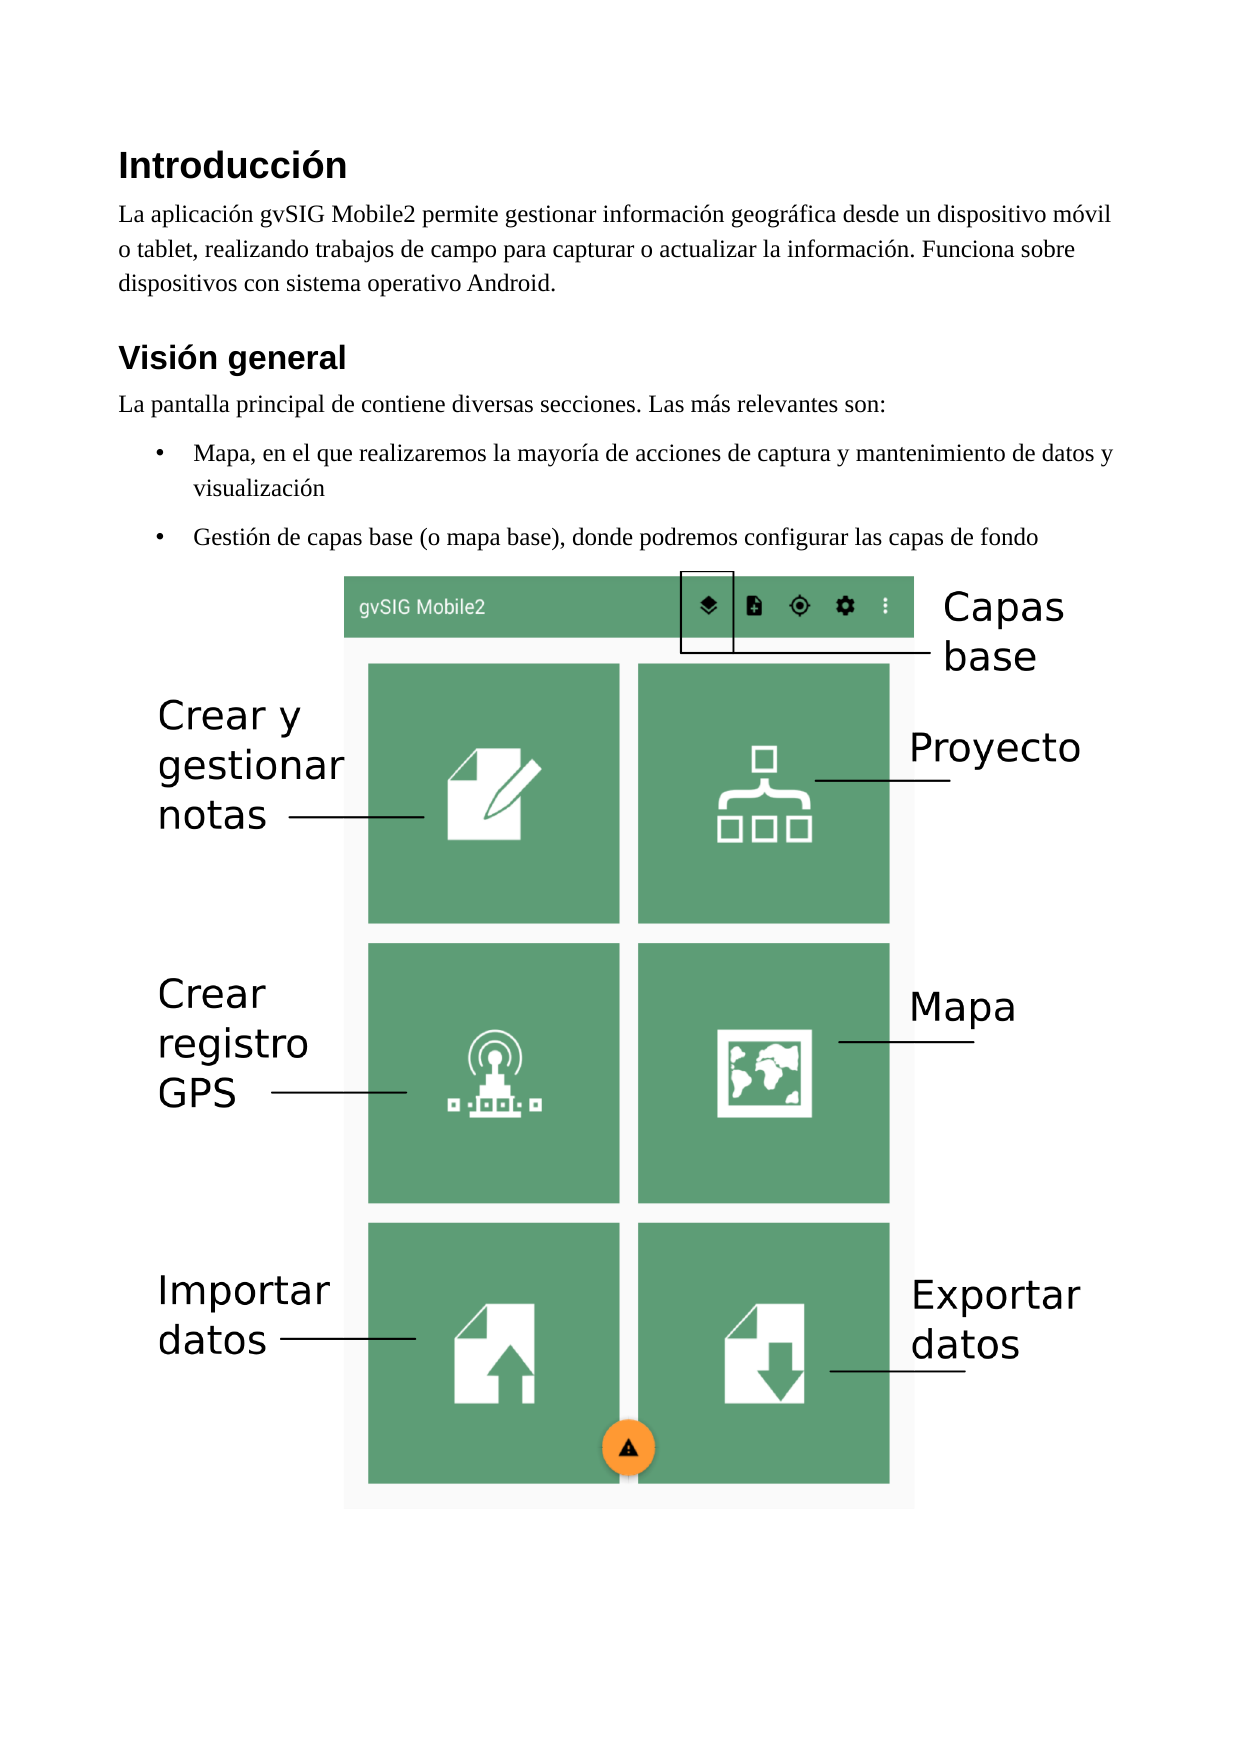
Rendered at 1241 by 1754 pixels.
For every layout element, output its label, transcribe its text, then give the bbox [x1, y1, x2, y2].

list Mapa, en el que realizaremos la mayoría de acciones de captura y mantenimiento de datos y visualización [156, 438, 1122, 502]
text La aplicación gvSIG Mobile2 permite gestionar información geográfica desde un dispositivo móvil o tablet, realizando trabajos de campo para capturar o actualizar la información. Funciona sobre dispositivos con sistema operativo Android. [118, 199, 1122, 297]
subtitle Introducción [118, 143, 1122, 187]
list Gestión de capas base (o mapa base), donde podremos configurar las capas de fondo [156, 522, 1122, 551]
subtitle Visión general [118, 338, 1122, 377]
text La pantalla principal de contiene diversas secciones. Las más relevantes son: [118, 389, 1122, 418]
picture [159, 571, 1081, 1509]
